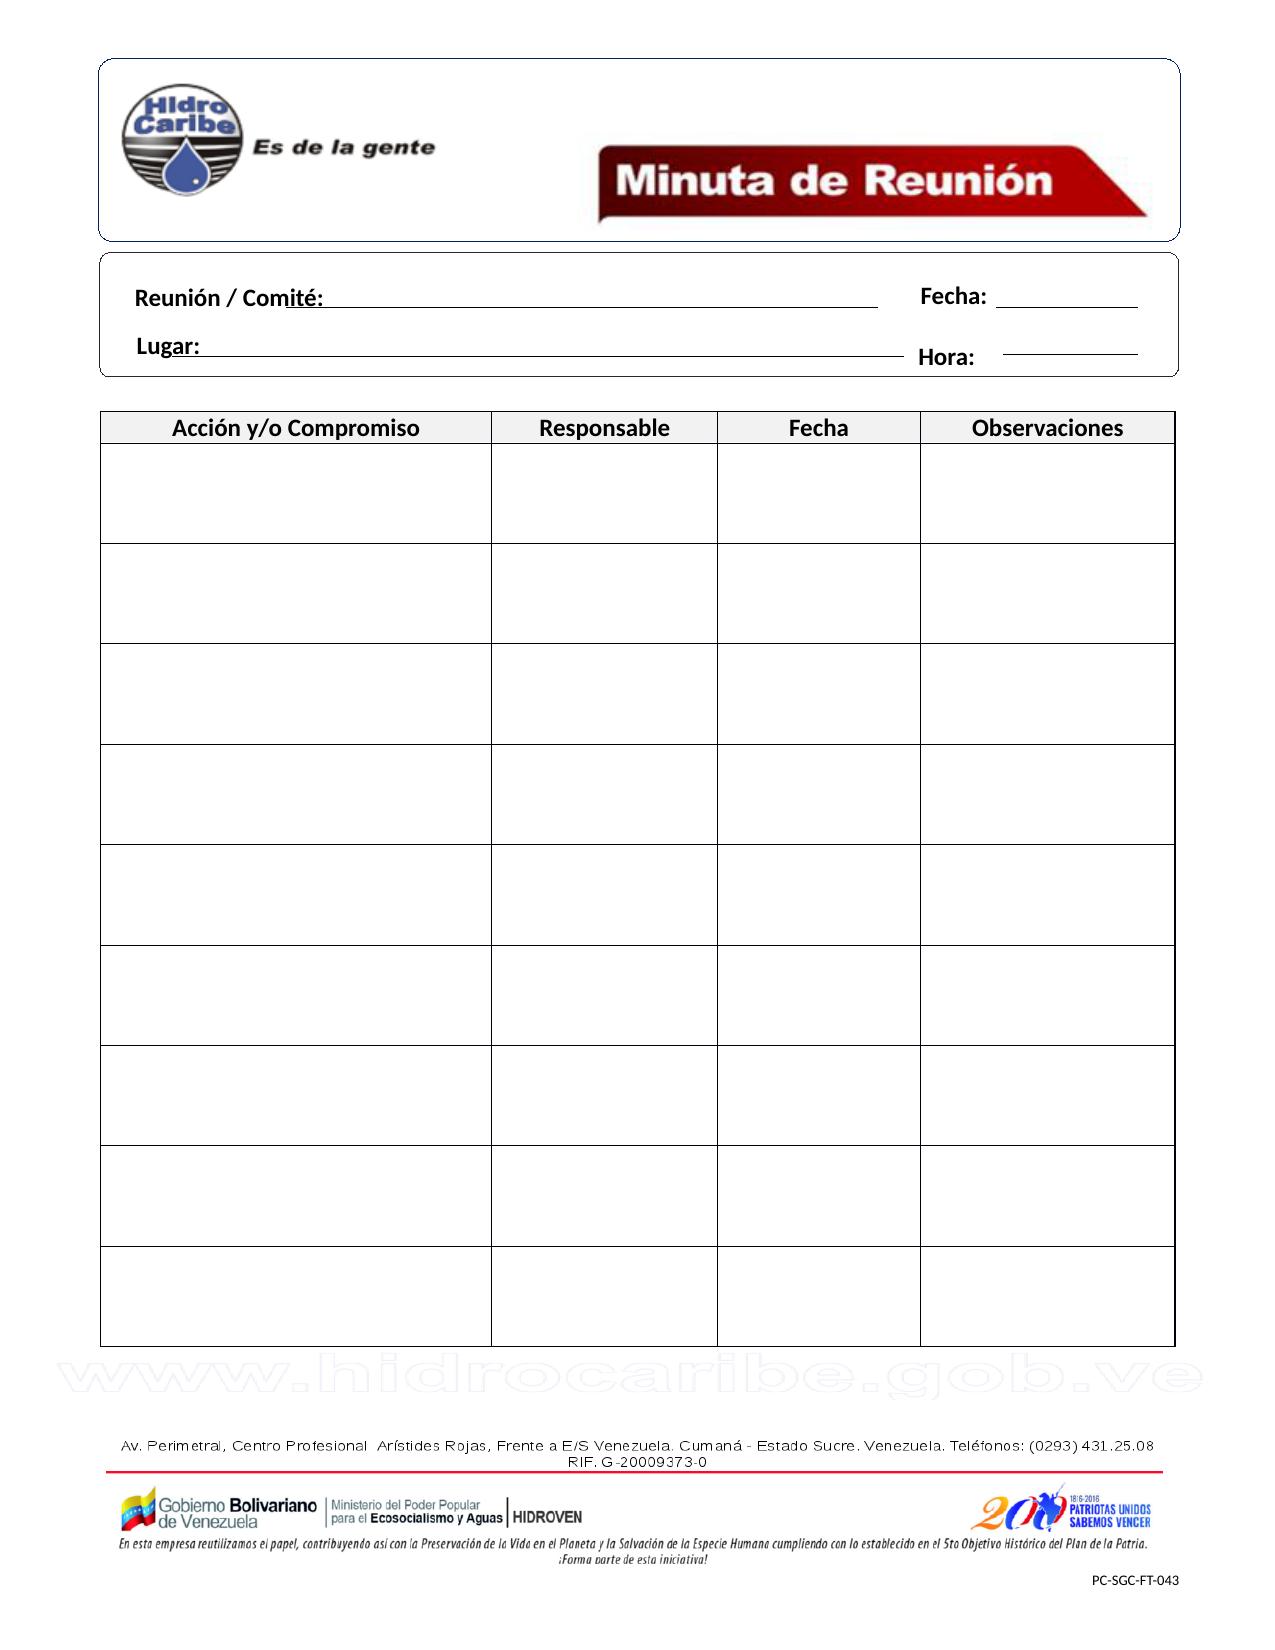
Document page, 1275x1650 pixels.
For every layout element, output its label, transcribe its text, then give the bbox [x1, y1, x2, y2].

table_header Observaciones [921, 412, 1174, 442]
table_cell [921, 845, 1174, 944]
table_cell [492, 644, 717, 744]
table_cell [101, 644, 491, 744]
table_cell [718, 444, 920, 543]
table_cell [718, 544, 920, 643]
table_cell [492, 1146, 717, 1246]
table_cell [921, 745, 1174, 844]
table_cell [921, 946, 1174, 1045]
picture [578, 132, 1161, 230]
table_cell [921, 1146, 1174, 1246]
table_cell [101, 444, 491, 543]
table_cell [921, 1046, 1174, 1145]
table_cell [492, 444, 717, 543]
table_header Responsable [492, 412, 717, 442]
table_cell [718, 845, 920, 944]
table_cell [492, 1247, 717, 1346]
table_cell [101, 745, 491, 844]
table_cell [101, 1146, 491, 1246]
table_cell [101, 1046, 491, 1145]
table_cell [921, 544, 1174, 643]
picture [95, 1431, 1172, 1570]
table_cell [921, 444, 1174, 543]
table_cell [492, 1046, 717, 1145]
table_cell [101, 544, 491, 643]
table_cell [718, 1247, 920, 1346]
table_header Fecha [718, 412, 920, 442]
table_cell [492, 745, 717, 844]
table_cell [718, 644, 920, 744]
table_cell [492, 845, 717, 944]
table_cell [718, 1046, 920, 1145]
table_cell [718, 745, 920, 844]
table_cell [921, 644, 1174, 744]
table_cell [718, 1146, 920, 1246]
table_cell [492, 544, 717, 643]
table_cell [921, 1247, 1174, 1346]
table_header Acción y/o Compromiso [101, 412, 491, 442]
picture [119, 81, 441, 200]
table_cell [101, 1247, 491, 1346]
table_cell [101, 946, 491, 1045]
table_cell [492, 946, 717, 1045]
table_cell [101, 845, 491, 944]
table_cell [718, 946, 920, 1045]
